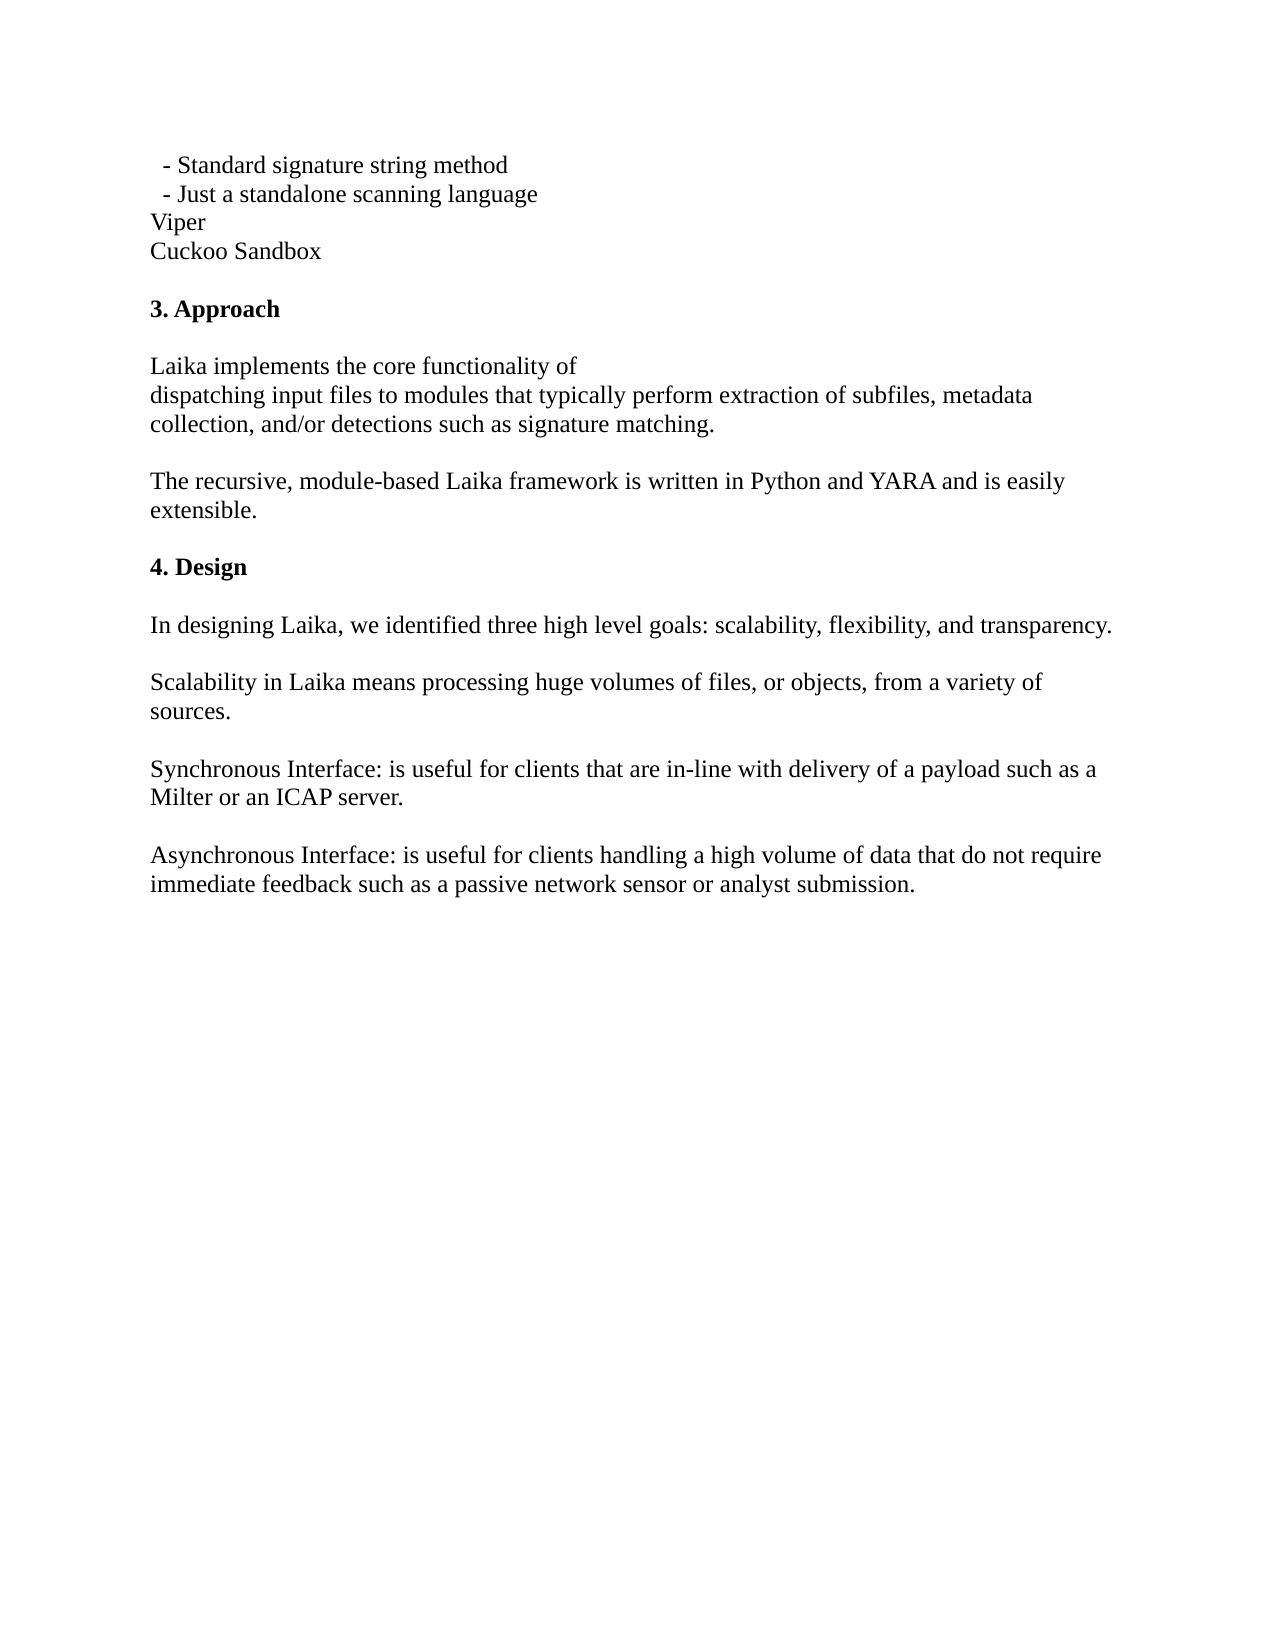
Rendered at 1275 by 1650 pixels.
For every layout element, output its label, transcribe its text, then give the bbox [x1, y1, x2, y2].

text Asynchronous Interface: is useful for clients handling a high volume of data that do not require immediate feedback such as a passive network sensor or analyst submission. [150, 840, 1125, 897]
text Laika implements the core functionality of [150, 351, 1125, 380]
text - Standard signature string method [150, 150, 1125, 179]
text Synchronous Interface: is useful for clients that are in-line with delivery of a payload such as a Milter or an ICAP server. [150, 754, 1125, 811]
text Scalability in Laika means processing huge volumes of files, or objects, from a variety of sources. [150, 667, 1125, 725]
text 4. Design [150, 552, 1125, 581]
text Viper [150, 207, 1125, 236]
text dispatching input files to modules that typically perform extraction of subfiles, metadata collection, and/or detections such as signature matching. [150, 380, 1125, 437]
text - Just a standalone scanning language [150, 179, 1125, 207]
text In designing Laika, we identified three high level goals: scalability, flexibility, and transparency. [150, 610, 1125, 639]
text 3. Approach [150, 294, 1125, 322]
text Cuckoo Sandbox [150, 236, 1125, 265]
text The recursive, module-based Laika framework is written in Python and YARA and is easily extensible. [150, 466, 1125, 524]
